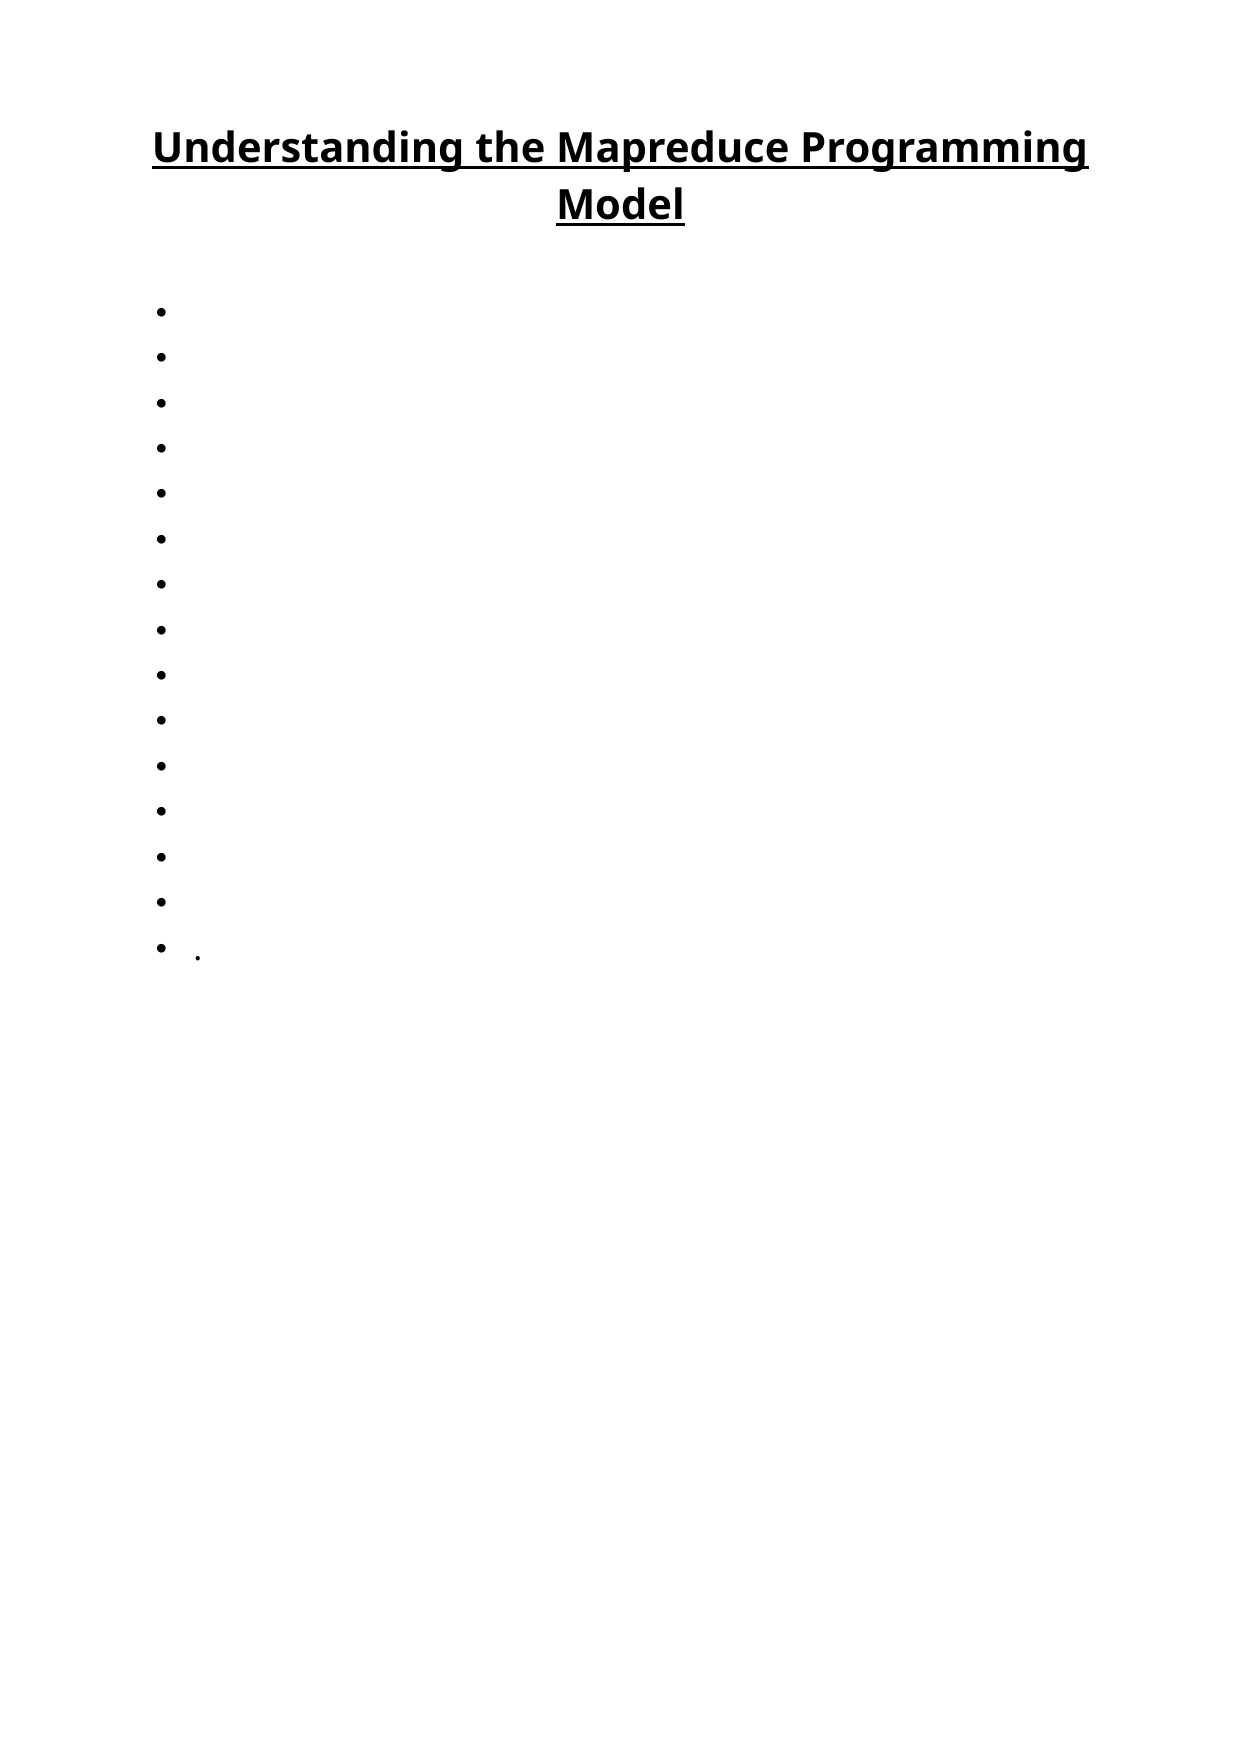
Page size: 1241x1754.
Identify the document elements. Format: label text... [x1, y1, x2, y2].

list . [156, 924, 1122, 970]
text Understanding the Mapreduce Programming Model [118, 118, 1122, 232]
